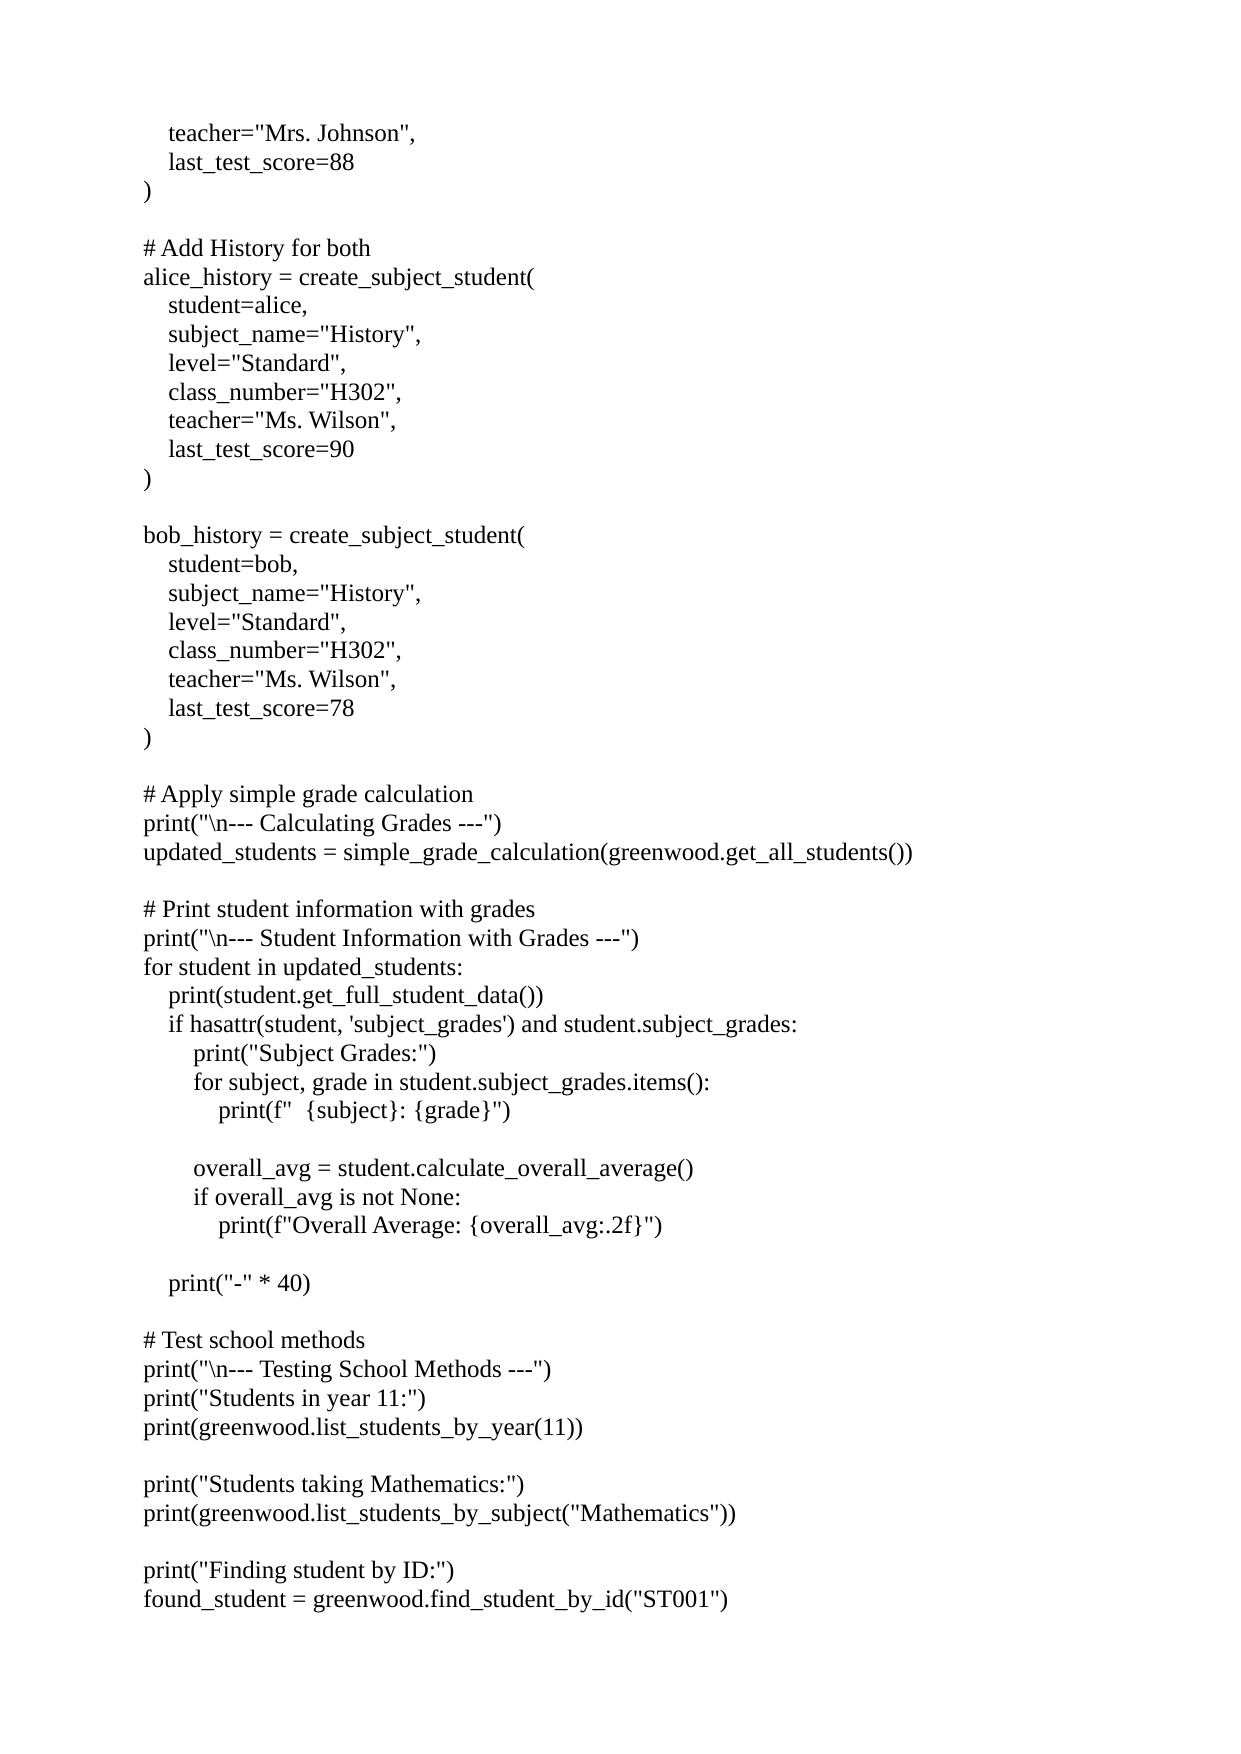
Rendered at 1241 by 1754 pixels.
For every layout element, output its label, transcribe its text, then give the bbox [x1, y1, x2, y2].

text print("\n--- Testing School Methods ---") [118, 1354, 1122, 1383]
text level="Standard", [118, 348, 1122, 377]
text print("Students taking Mathematics:") [118, 1469, 1122, 1498]
text print("Finding student by ID:") [118, 1556, 1122, 1584]
text print(greenwood.list_students_by_subject("Mathematics")) [118, 1498, 1122, 1527]
text class_number="H302", [118, 636, 1122, 664]
text bob_history = create_subject_student( [118, 521, 1122, 549]
text level="Standard", [118, 607, 1122, 636]
text teacher="Ms. Wilson", [118, 664, 1122, 693]
text print("\n--- Calculating Grades ---") [118, 808, 1122, 837]
text last_test_score=78 [118, 693, 1122, 722]
text class_number="H302", [118, 377, 1122, 406]
text if overall_avg is not None: [118, 1182, 1122, 1211]
text updated_students = simple_grade_calculation(greenwood.get_all_students()) [118, 837, 1122, 866]
text ) [118, 722, 1122, 751]
text if hasattr(student, 'subject_grades') and student.subject_grades: [118, 1009, 1122, 1038]
text # Test school methods [118, 1326, 1122, 1354]
text overall_avg = student.calculate_overall_average() [118, 1153, 1122, 1182]
text last_test_score=90 [118, 434, 1122, 463]
text alice_history = create_subject_student( [118, 262, 1122, 291]
text print(f" {subject}: {grade}") [118, 1096, 1122, 1124]
text # Print student information with grades [118, 894, 1122, 923]
text ) [118, 176, 1122, 204]
text print(greenwood.list_students_by_year(11)) [118, 1412, 1122, 1441]
text print("\n--- Student Information with Grades ---") [118, 923, 1122, 952]
text print("Students in year 11:") [118, 1383, 1122, 1412]
text print(f"Overall Average: {overall_avg:.2f}") [118, 1211, 1122, 1239]
text print("Subject Grades:") [118, 1038, 1122, 1067]
text teacher="Ms. Wilson", [118, 406, 1122, 434]
text teacher="Mrs. Johnson", [118, 118, 1122, 147]
text # Apply simple grade calculation [118, 779, 1122, 808]
text subject_name="History", [118, 578, 1122, 607]
text found_student = greenwood.find_student_by_id("ST001") [118, 1584, 1122, 1613]
text for student in updated_students: [118, 952, 1122, 981]
text student=alice, [118, 291, 1122, 319]
text ) [118, 463, 1122, 492]
text print(student.get_full_student_data()) [118, 981, 1122, 1009]
text last_test_score=88 [118, 147, 1122, 176]
text # Add History for both [118, 233, 1122, 262]
text print("-" * 40) [118, 1268, 1122, 1297]
text student=bob, [118, 549, 1122, 578]
text subject_name="History", [118, 319, 1122, 348]
text for subject, grade in student.subject_grades.items(): [118, 1067, 1122, 1096]
